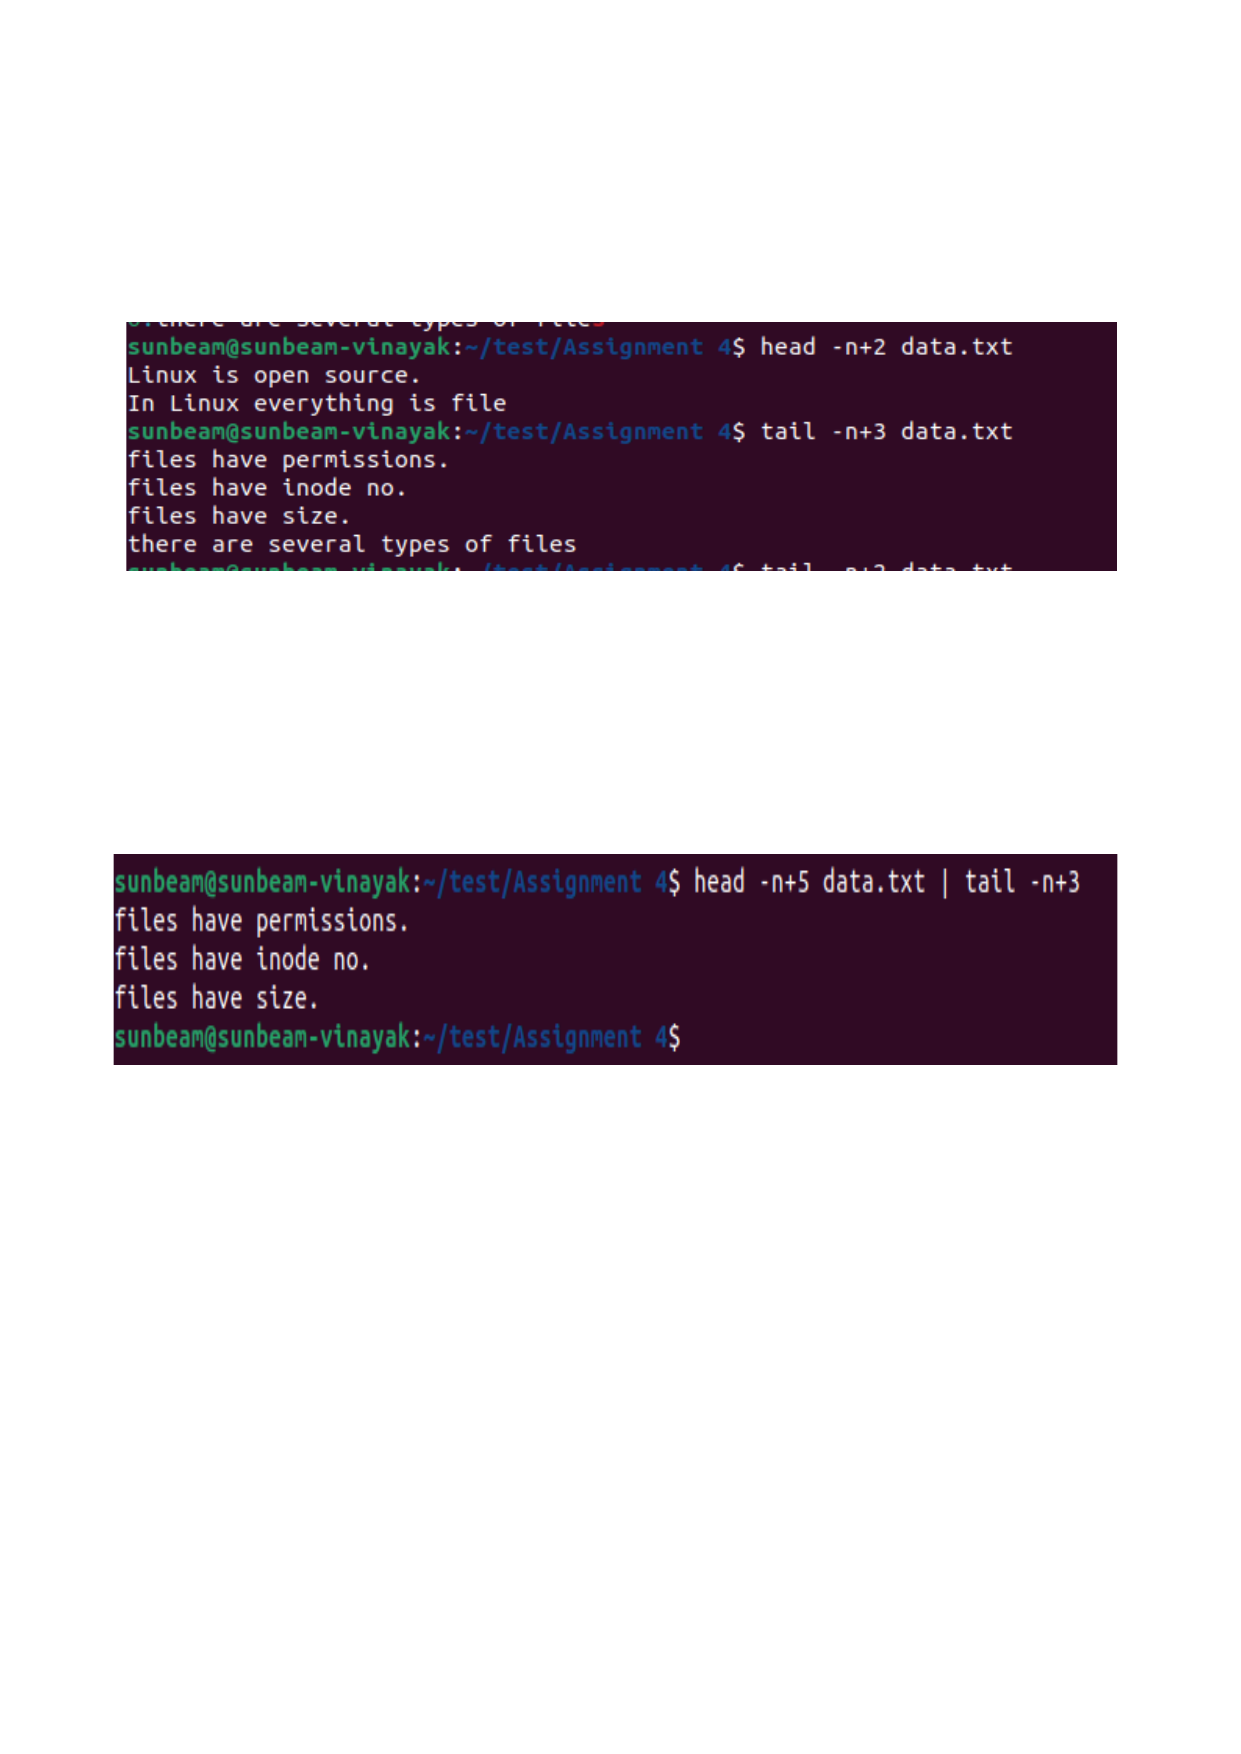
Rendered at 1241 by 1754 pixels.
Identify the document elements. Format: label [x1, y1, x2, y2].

picture [126, 322, 1117, 571]
picture [113, 854, 1118, 1065]
